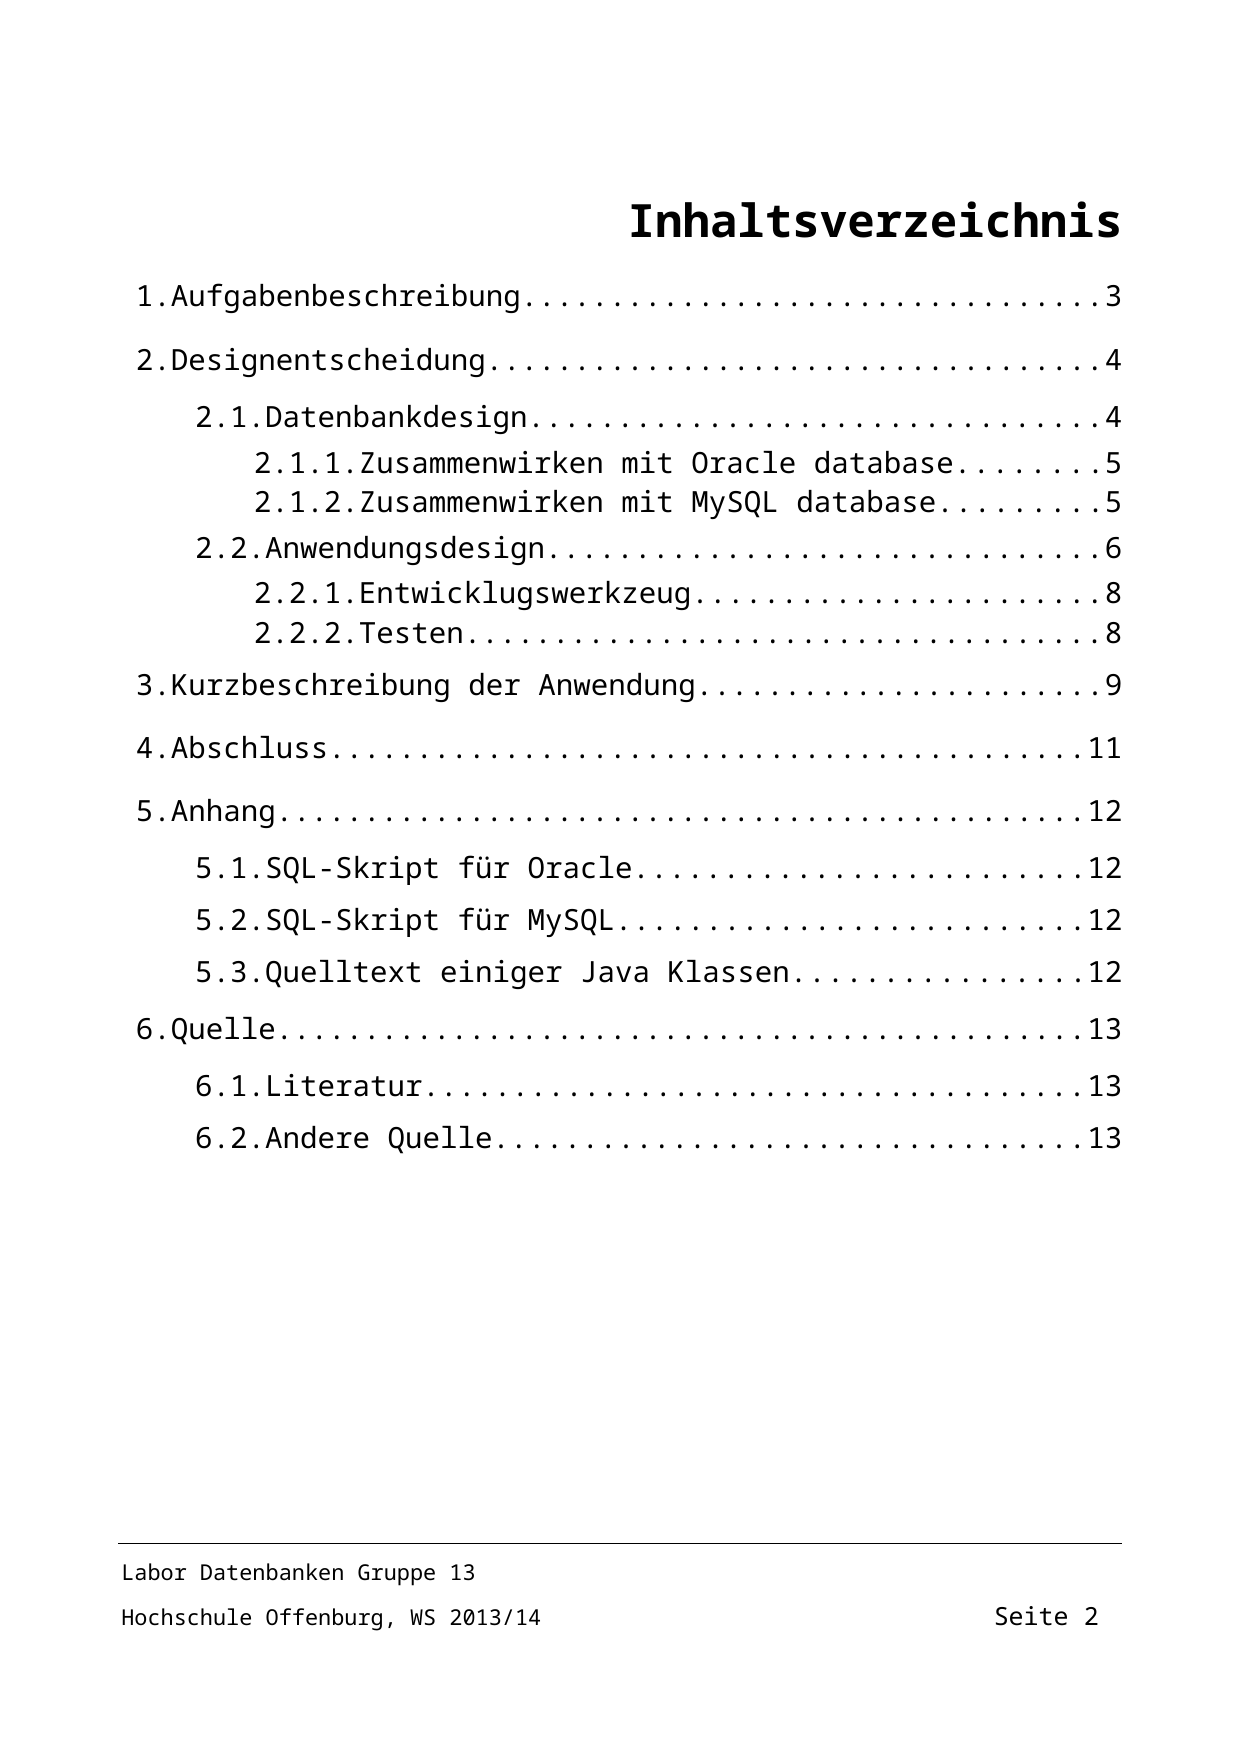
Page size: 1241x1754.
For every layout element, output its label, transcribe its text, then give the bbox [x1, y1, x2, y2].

text 5.2.SQL-Skript für MySQL 12 [177, 899, 1122, 939]
text 6.Quelle 13 [118, 1008, 1122, 1048]
text 1.Aufgabenbeschreibung 3 [118, 276, 1122, 315]
text 6.1.Literatur 13 [177, 1066, 1122, 1105]
text 2.1.2.Zusammenwirken mit MySQL database 5 [236, 482, 1122, 521]
text 2.Designentscheidung 4 [118, 339, 1122, 378]
text 2.1.Datenbankdesign 4 [177, 396, 1122, 436]
text 5.Anhang 12 [118, 790, 1122, 830]
text 4.Abschluss 11 [118, 727, 1122, 767]
text 6.2.Andere Quelle 13 [177, 1117, 1122, 1157]
text 2.2.2.Testen 8 [236, 612, 1122, 652]
text 2.1.1.Zusammenwirken mit Oracle database 5 [236, 442, 1122, 482]
text 2.2.1.Entwicklugswerkzeug 8 [236, 573, 1122, 612]
text 5.1.SQL-Skript für Oracle 12 [177, 848, 1122, 887]
text 3.Kurzbeschreibung der Anwendung 9 [118, 664, 1122, 704]
text 2.2.Anwendungsdesign 6 [177, 527, 1122, 567]
subtitle Inhaltsverzeichnis [118, 189, 1122, 251]
text 5.3.Quelltext einiger Java Klassen 12 [177, 951, 1122, 991]
